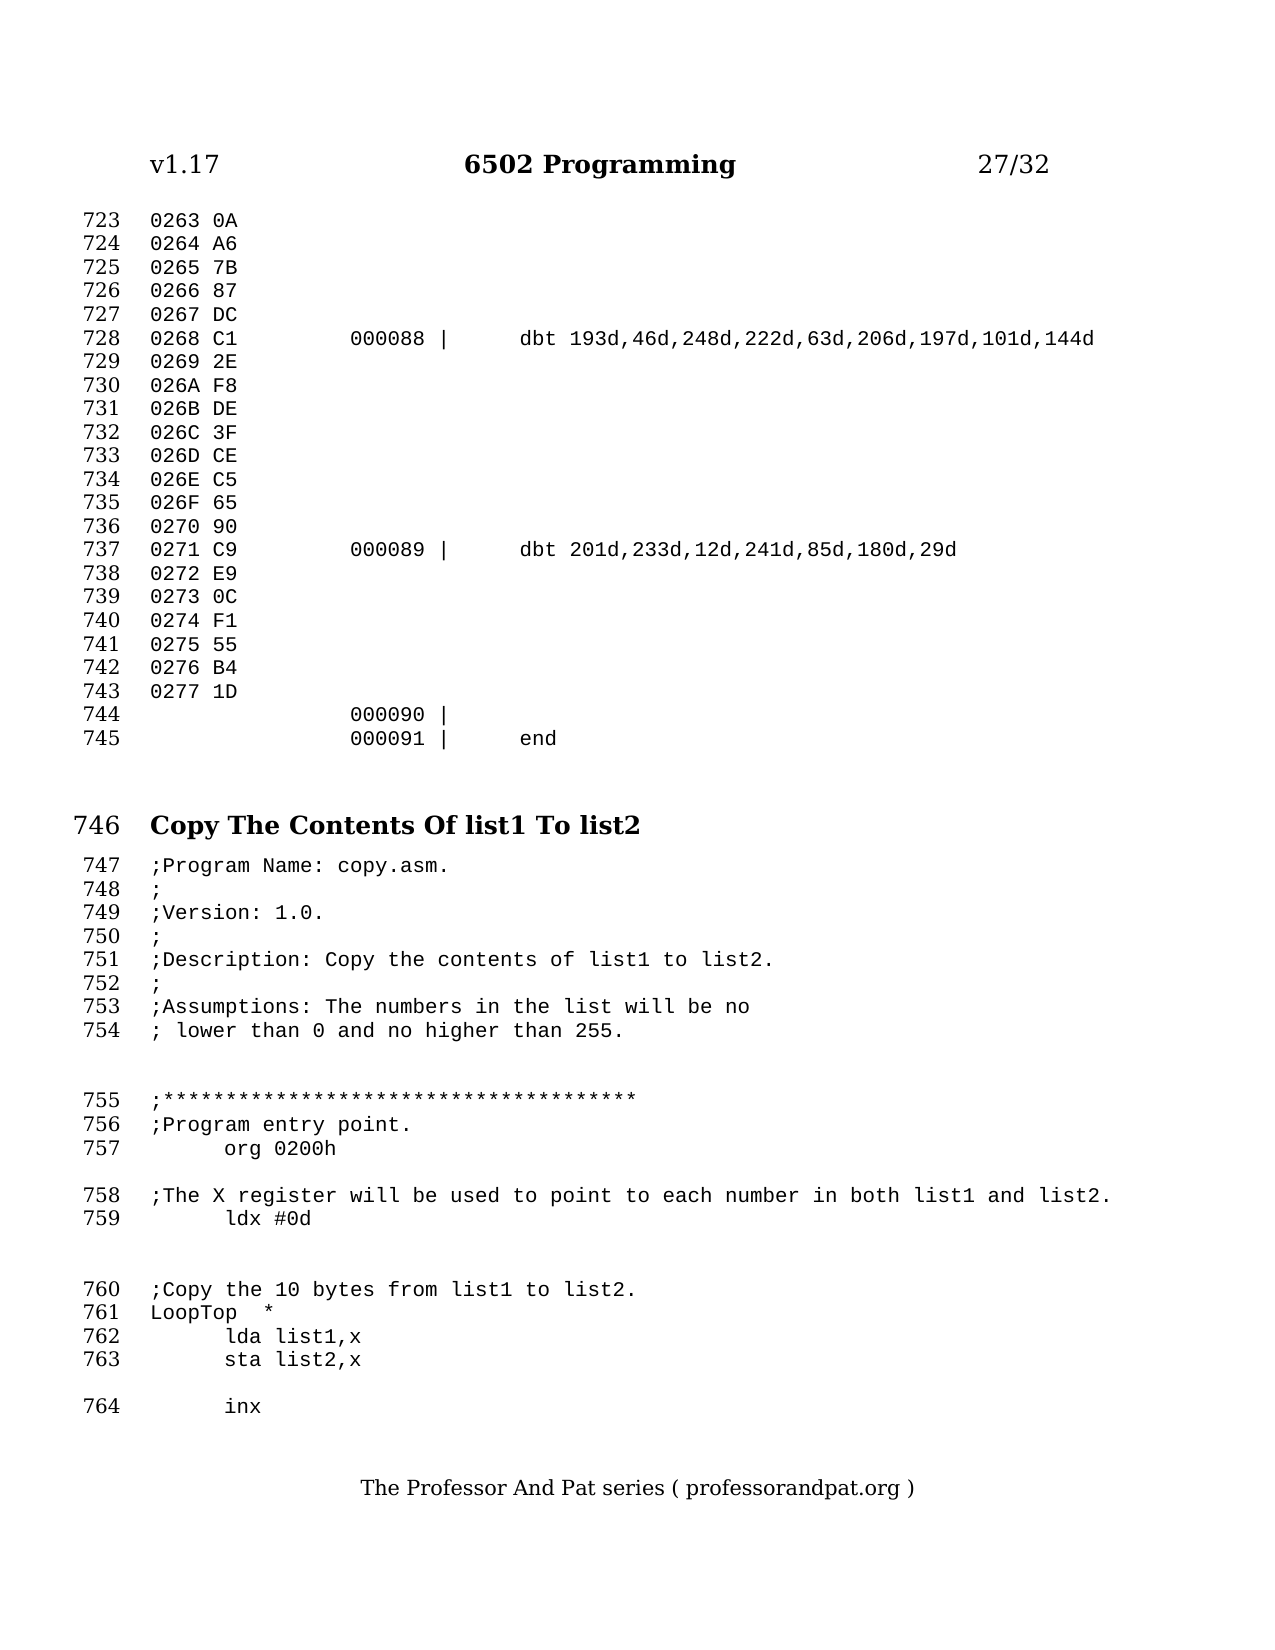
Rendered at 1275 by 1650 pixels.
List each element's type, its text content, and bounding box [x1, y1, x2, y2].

text 0268 C1 000088 | dbt 193d,46d,248d,222d,63d,206d,197d,101d,144d [150, 328, 1125, 351]
text 0267 DC [150, 304, 1125, 328]
text ; [150, 879, 1125, 902]
text ; [150, 926, 1125, 949]
text inx [150, 1397, 1125, 1420]
text 0263 0A [150, 210, 1125, 233]
text LoopTop * [150, 1302, 1125, 1326]
text 026A F8 [150, 375, 1125, 398]
text 026C 3F [150, 422, 1125, 445]
text ;Version: 1.0. [150, 902, 1125, 926]
text ;Description: Copy the contents of list1 to list2. [150, 949, 1125, 973]
text 0270 90 [150, 516, 1125, 539]
text 026D CE [150, 445, 1125, 469]
text ;Copy the 10 bytes from list1 to list2. [150, 1279, 1125, 1302]
text ; lower than 0 and no higher than 255. [150, 1020, 1125, 1043]
text 0276 B4 [150, 657, 1125, 681]
text 0275 55 [150, 634, 1125, 657]
subtitle Copy The Contents Of list1 To list2 [150, 811, 1125, 840]
text ;Assumptions: The numbers in the list will be no [150, 996, 1125, 1020]
text 0264 A6 [150, 233, 1125, 257]
text org 0200h [150, 1138, 1125, 1161]
text 0277 1D [150, 681, 1125, 704]
text 026E C5 [150, 469, 1125, 492]
text 000091 | end [150, 728, 1125, 751]
text ; [150, 973, 1125, 996]
text 0272 E9 [150, 563, 1125, 587]
text 0271 C9 000089 | dbt 201d,233d,12d,241d,85d,180d,29d [150, 539, 1125, 563]
text 026B DE [150, 398, 1125, 422]
text 0266 87 [150, 281, 1125, 304]
text lda list1,x [150, 1326, 1125, 1349]
text ;The X register will be used to point to each number in both list1 and list2. [150, 1185, 1125, 1208]
text 000090 | [150, 704, 1125, 728]
text 0269 2E [150, 351, 1125, 375]
text 0265 7B [150, 257, 1125, 281]
text ;Program Name: copy.asm. [150, 855, 1125, 879]
text ;************************************** [150, 1091, 1125, 1114]
text 0273 0C [150, 587, 1125, 610]
text ;Program entry point. [150, 1114, 1125, 1138]
text 026F 65 [150, 492, 1125, 516]
text sta list2,x [150, 1349, 1125, 1373]
text 0274 F1 [150, 610, 1125, 634]
text ldx #0d [150, 1208, 1125, 1232]
